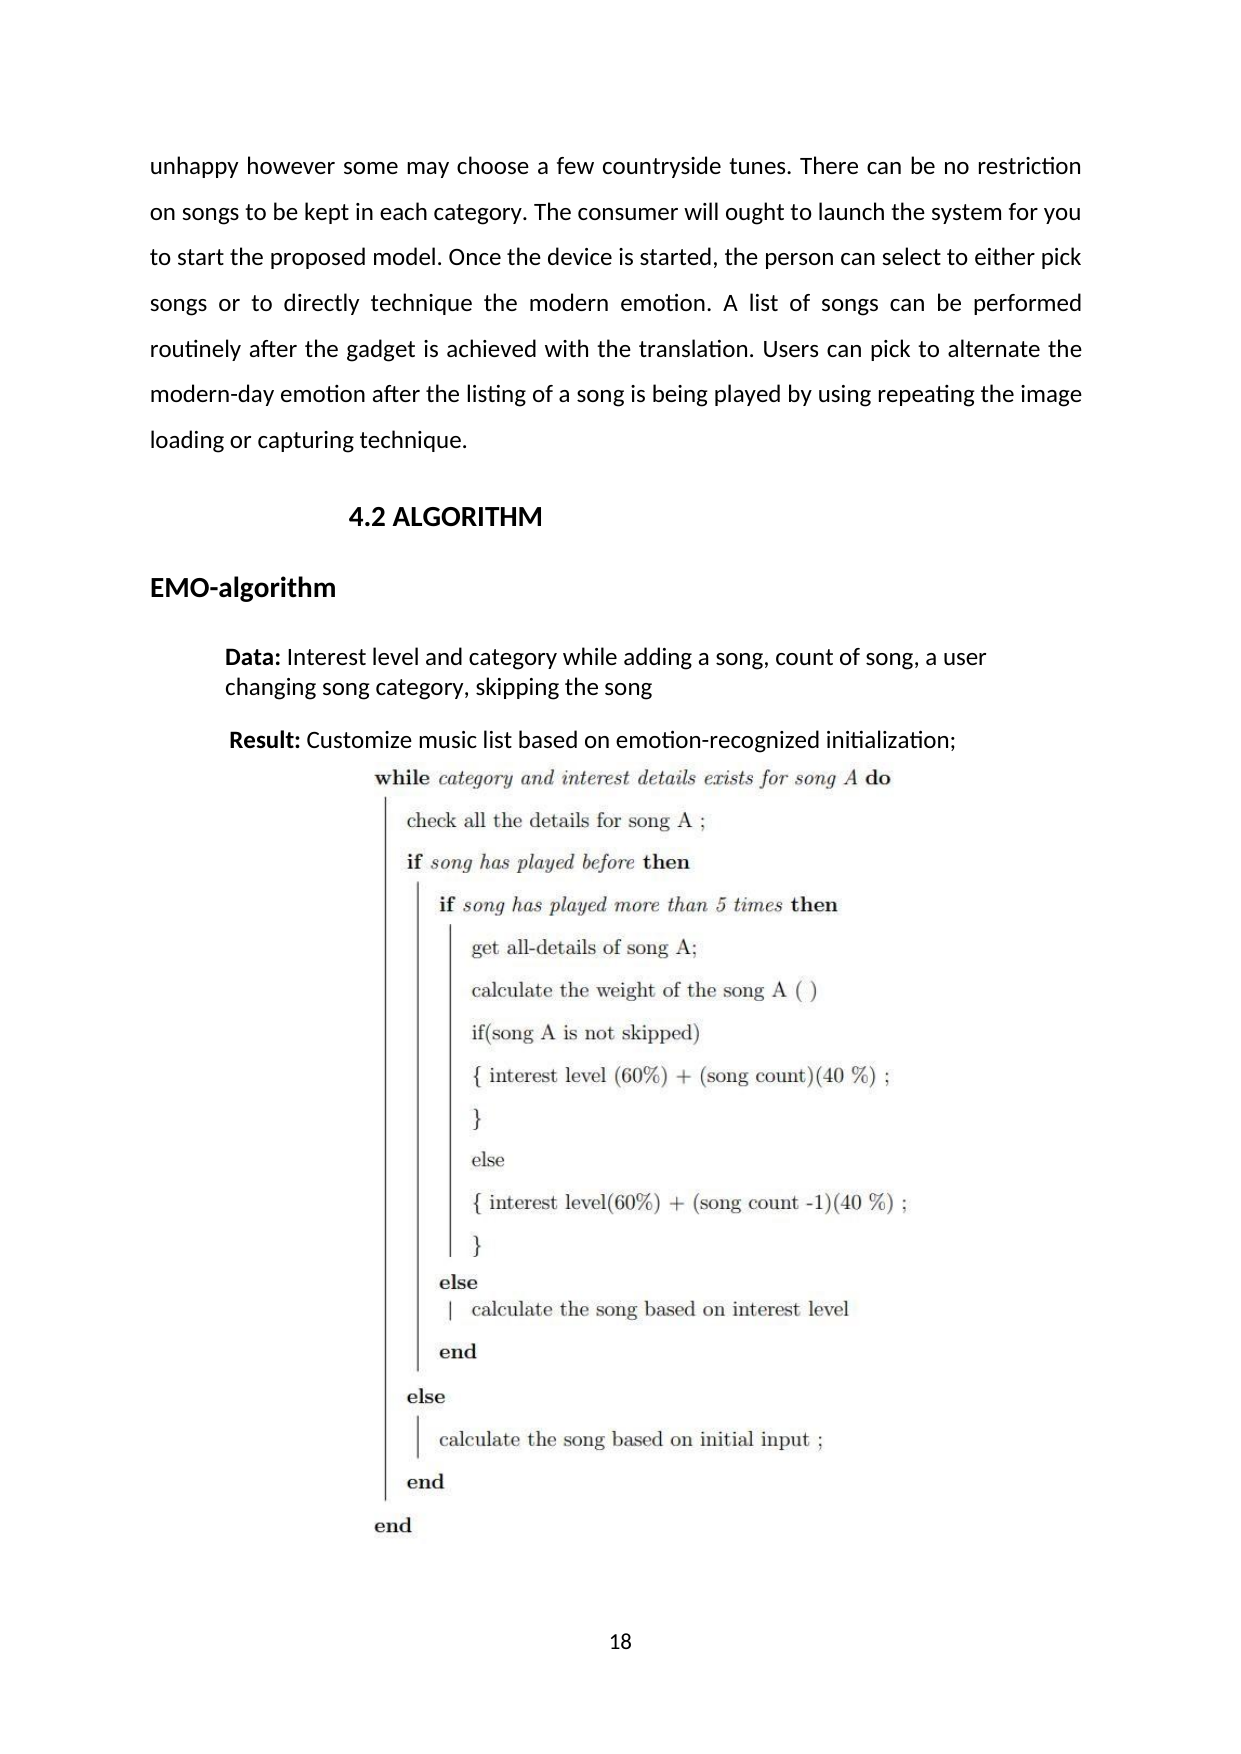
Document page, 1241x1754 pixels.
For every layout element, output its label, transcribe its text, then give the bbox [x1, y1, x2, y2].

text Result: Customize music list based on emotion-recognized initialization; [223, 724, 1090, 755]
text Data: Interest level and category while adding a song, count of song, a user changing song category, skipping the song [225, 641, 1084, 702]
picture [357, 762, 924, 1544]
text unhappy however some may choose a few countryside tunes. There can be no restriction on songs to be kept in each category. The consumer will ought to launch the system for you to start the proposed model. Once the device is started, the person can select to either pick songs or to directly technique the modern emotion. A list of songs can be performed routinely after the gadget is achieved with the translation. Users can pick to alternate the modern-day emotion after the listing of a song is being played by using repeating the image loading or capturing technique. [149, 150, 1084, 455]
text EMO-algorithm [150, 569, 1090, 605]
subtitle 4.2 ALGORITHM [202, 498, 1090, 534]
